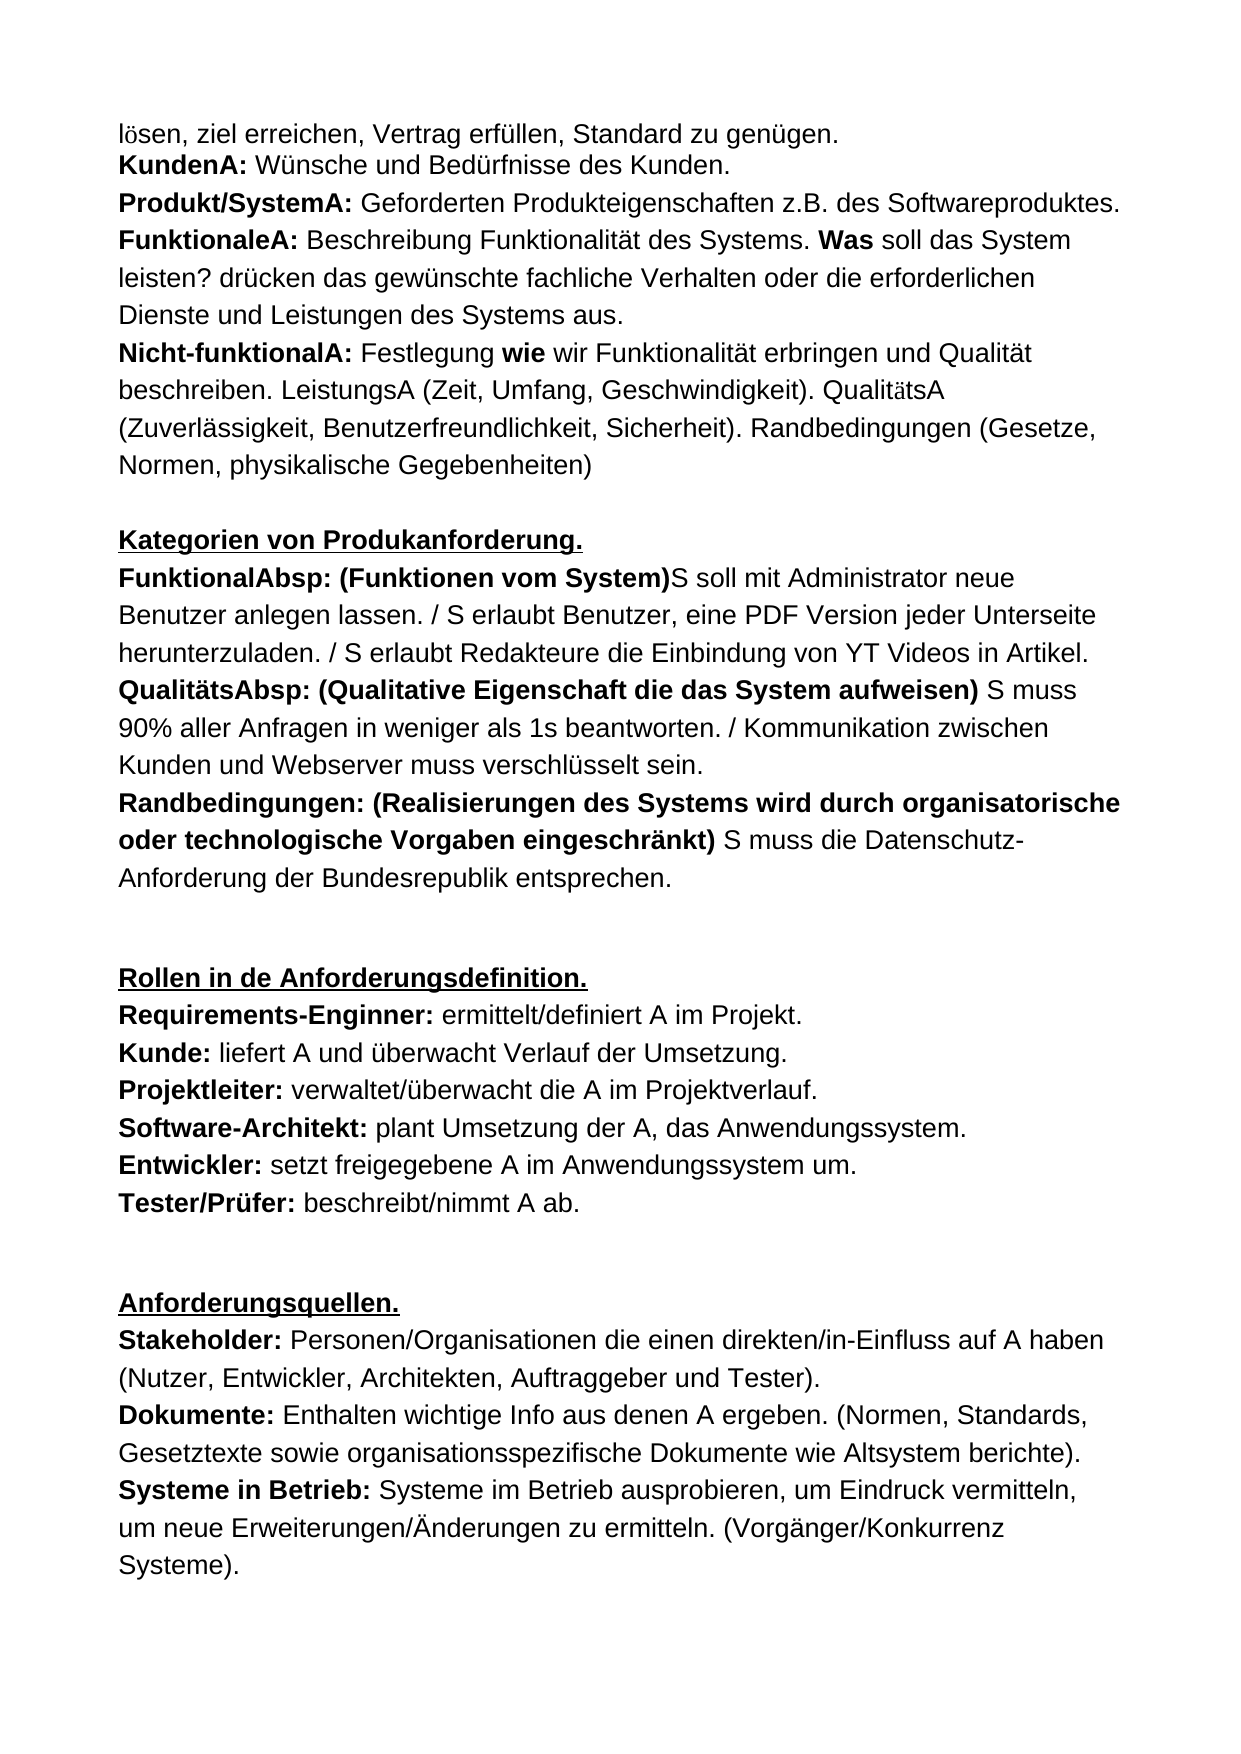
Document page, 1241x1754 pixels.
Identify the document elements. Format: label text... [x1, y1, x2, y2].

text Entwickler: setzt freigegebene A im Anwendungssystem um. [118, 1149, 1122, 1181]
text QualitätsAbsp: (Qualitative Eigenschaft die das System aufweisen) S muss 90% aller Anfragen in weniger als 1s beantworten. / Kommunikation zwischen Kunden und Webserver muss verschlüsselt sein. [118, 674, 1122, 781]
text Projektleiter: verwaltet/überwacht die A im Projektverlauf. [118, 1074, 1122, 1106]
text Dokumente: Enthalten wichtige Info aus denen A ergeben. (Normen, Standards, Gesetztexte sowie organisationsspezifische Dokumente wie Altsystem berichte). [118, 1399, 1122, 1468]
text Produkt/SystemA: Geforderten Produkteigenschaften z.B. des Softwareproduktes. [118, 187, 1122, 218]
text FunktionaleA: Beschreibung Funktionalität des Systems. Was soll das System leisten? drücken das gewünschte fachliche Verhalten oder die erforderlichen Dienste und Leistungen des Systems aus. [118, 224, 1122, 331]
text Kunde: liefert A und überwacht Verlauf der Umsetzung. [118, 1037, 1122, 1068]
text Kategorien von Produkanforderung. [118, 524, 1122, 556]
text KundenA: Wünsche und Bedürfnisse des Kunden. [118, 149, 1122, 181]
text Systeme in Betrieb: Systeme im Betrieb ausprobieren, um Eindruck vermitteln, um neue Erweiterungen/Änderungen zu ermitteln. (Vorgänger/Konkurrenz Systeme). [118, 1474, 1122, 1581]
text Randbedingungen: (Realisierungen des Systems wird durch organisatorische oder technologische Vorgaben eingeschränkt) S muss die Datenschutz- Anforderung der Bundesrepublik entsprechen. [118, 787, 1122, 893]
text Tester/Prüfer: beschreibt/nimmt A ab. [118, 1187, 1122, 1218]
text Anforderungsquellen. [118, 1287, 1122, 1318]
text Stakeholder: Personen/Organisationen die einen direkten/in-Einfluss auf A haben [118, 1324, 1122, 1356]
text (Nutzer, Entwickler, Architekten, Auftraggeber und Tester). [118, 1362, 1122, 1393]
text Nicht-funktionalA: Festlegung wie wir Funktionalität erbringen und Qualität beschreiben. LeistungsA (Zeit, Umfang, Geschwindigkeit). QualitätsA (Zuverlässigkeit, Benutzerfreundlichkeit, Sicherheit). Randbedingungen (Gesetze, Normen, physikalische Gegebenheiten) [118, 337, 1122, 481]
text Requirements-Enginner: ermittelt/definiert A im Projekt. [118, 999, 1122, 1031]
text Rollen in de Anforderungsdefinition. [118, 962, 1122, 993]
text Software-Architekt: plant Umsetzung der A, das Anwendungssystem. [118, 1112, 1122, 1143]
text lösen, ziel erreichen, Vertrag erfüllen, Standard zu genügen. [118, 118, 1122, 149]
text FunktionalAbsp: (Funktionen vom System)S soll mit Administrator neue Benutzer anlegen lassen. / S erlaubt Benutzer, eine PDF Version jeder Unterseite herunterzuladen. / S erlaubt Redakteure die Einbindung von YT Videos in Artikel. [118, 562, 1122, 668]
